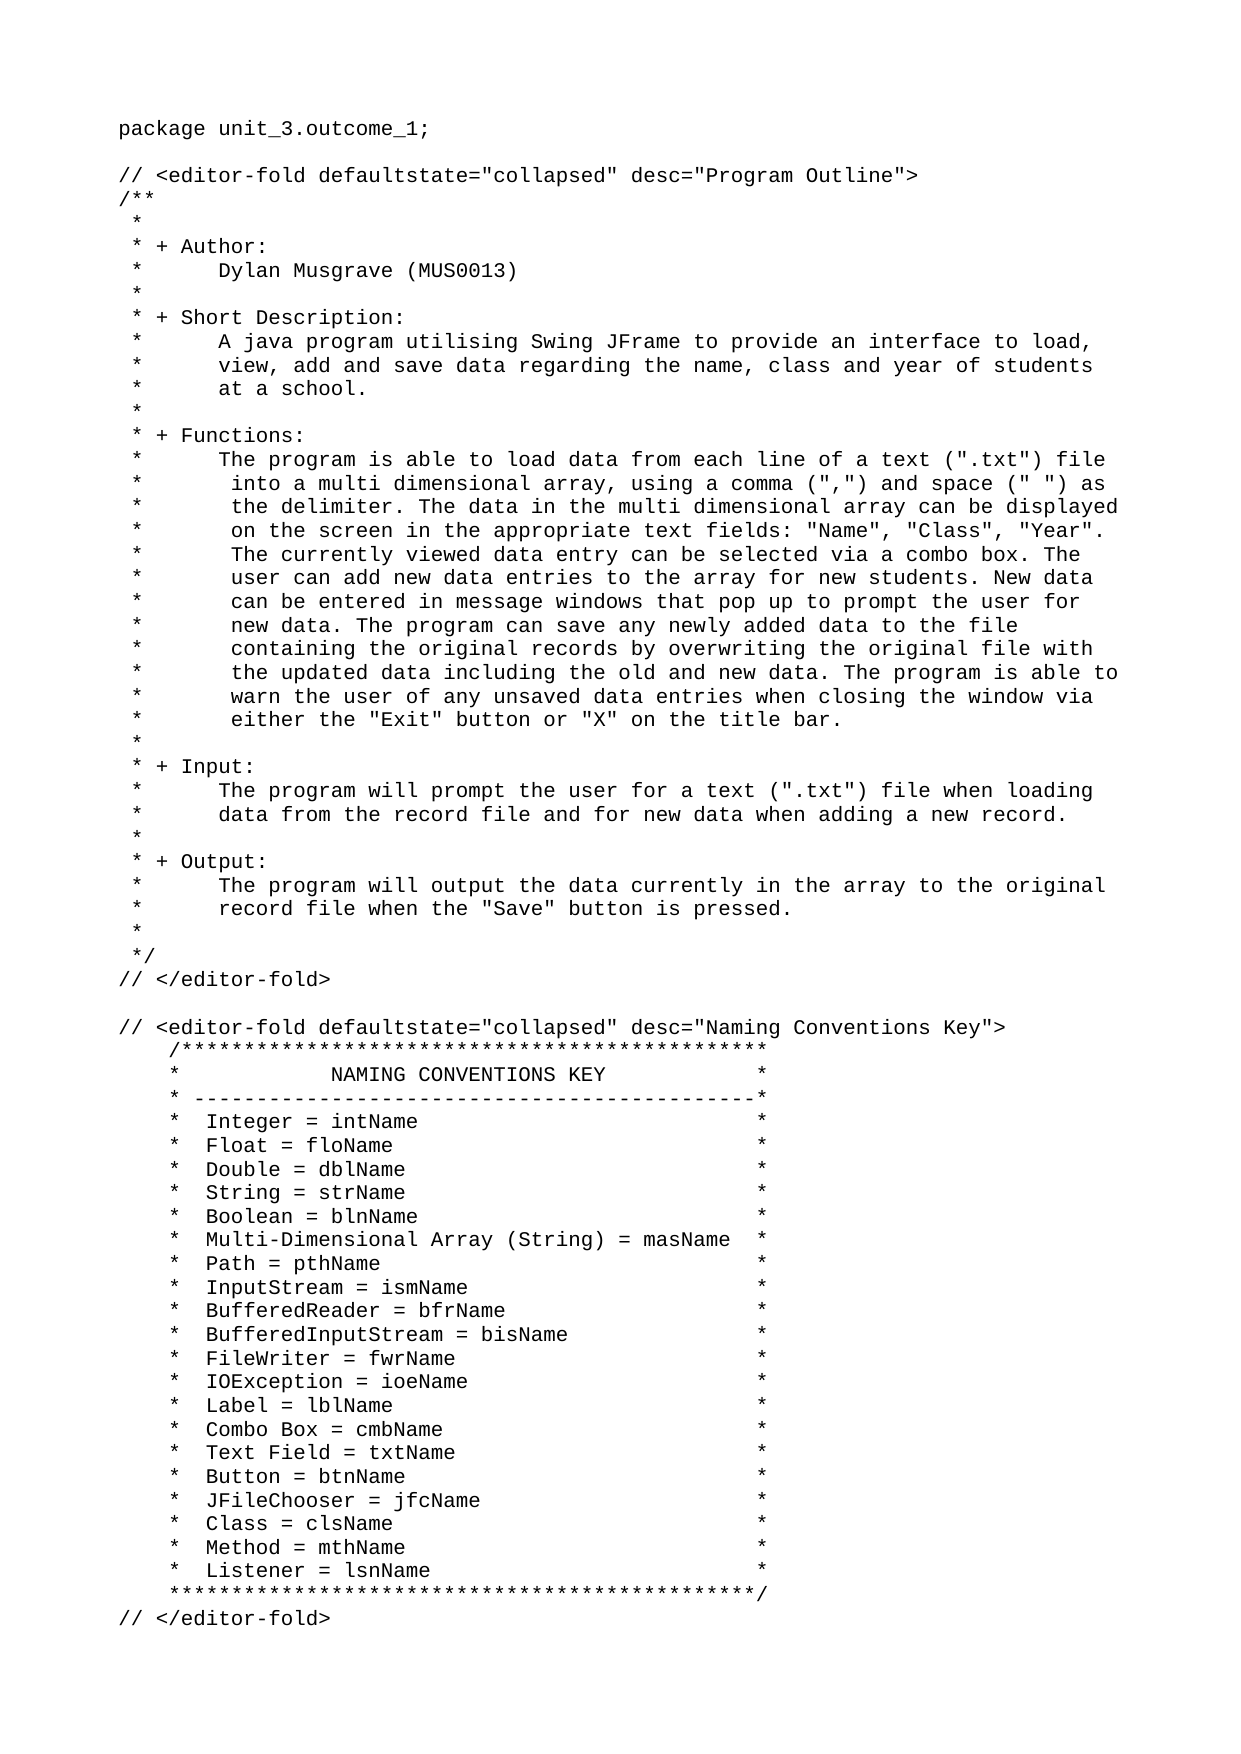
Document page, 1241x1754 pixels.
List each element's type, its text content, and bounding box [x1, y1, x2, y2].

text * can be entered in message windows that pop up to prompt the user for [118, 591, 1122, 615]
text * BufferedInputStream = bisName * [118, 1324, 1122, 1348]
text * Multi-Dimensional Array (String) = masName * [118, 1229, 1122, 1253]
text * [118, 213, 1122, 236]
text */ [118, 946, 1122, 969]
text ***********************************************/ [118, 1584, 1122, 1608]
text * String = strName * [118, 1182, 1122, 1206]
text * + Input: [118, 757, 1122, 780]
text /*********************************************** [118, 1040, 1122, 1064]
text // <editor-fold defaultstate="collapsed" desc="Naming Conventions Key"> [118, 1017, 1122, 1040]
text * [118, 284, 1122, 307]
text * + Short Description: [118, 307, 1122, 331]
text * at a school. [118, 378, 1122, 402]
text * Combo Box = cmbName * [118, 1419, 1122, 1442]
text * [118, 733, 1122, 757]
text // </editor-fold> [118, 1608, 1122, 1631]
text * data from the record file and for new data when adding a new record. [118, 804, 1122, 827]
text * NAMING CONVENTIONS KEY * [118, 1064, 1122, 1088]
text * the updated data including the old and new data. The program is able to [118, 662, 1122, 686]
text * Button = btnName * [118, 1466, 1122, 1489]
text /** [118, 189, 1122, 213]
text * InputStream = ismName * [118, 1277, 1122, 1300]
text * view, add and save data regarding the name, class and year of students [118, 354, 1122, 378]
text * Listener = lsnName * [118, 1561, 1122, 1584]
text * The program will prompt the user for a text (".txt") file when loading [118, 780, 1122, 804]
text * + Author: [118, 236, 1122, 260]
text package unit_3.outcome_1; [118, 118, 1122, 142]
text * JFileChooser = jfcName * [118, 1489, 1122, 1513]
text * on the screen in the appropriate text fields: "Name", "Class", "Year". [118, 520, 1122, 544]
text * IOException = ioeName * [118, 1371, 1122, 1395]
text * The program will output the data currently in the array to the original [118, 875, 1122, 898]
text * [118, 402, 1122, 426]
text * Integer = intName * [118, 1111, 1122, 1135]
text * Class = clsName * [118, 1513, 1122, 1537]
text * BufferedReader = bfrName * [118, 1300, 1122, 1324]
text * into a multi dimensional array, using a comma (",") and space (" ") as [118, 473, 1122, 496]
text * + Functions: [118, 426, 1122, 449]
text // <editor-fold defaultstate="collapsed" desc="Program Outline"> [118, 165, 1122, 189]
text * record file when the "Save" button is pressed. [118, 898, 1122, 922]
text * warn the user of any unsaved data entries when closing the window via [118, 686, 1122, 709]
text * FileWriter = fwrName * [118, 1348, 1122, 1371]
text * + Output: [118, 851, 1122, 875]
text * Boolean = blnName * [118, 1206, 1122, 1229]
text * Path = pthName * [118, 1253, 1122, 1277]
text * Dylan Musgrave (MUS0013) [118, 260, 1122, 284]
text * The program is able to load data from each line of a text (".txt") file [118, 449, 1122, 473]
text * ---------------------------------------------* [118, 1088, 1122, 1111]
text * Label = lblName * [118, 1395, 1122, 1419]
text * containing the original records by overwriting the original file with [118, 638, 1122, 662]
text * The currently viewed data entry can be selected via a combo box. The [118, 544, 1122, 567]
text * Float = floName * [118, 1135, 1122, 1158]
text * new data. The program can save any newly added data to the file [118, 615, 1122, 638]
text * [118, 827, 1122, 851]
text * user can add new data entries to the array for new students. New data [118, 567, 1122, 591]
text * either the "Exit" button or "X" on the title bar. [118, 709, 1122, 733]
text // </editor-fold> [118, 969, 1122, 993]
text * [118, 922, 1122, 946]
text * Double = dblName * [118, 1158, 1122, 1182]
text * Text Field = txtName * [118, 1442, 1122, 1466]
text * the delimiter. The data in the multi dimensional array can be displayed [118, 496, 1122, 520]
text * A java program utilising Swing JFrame to provide an interface to load, [118, 331, 1122, 354]
text * Method = mthName * [118, 1537, 1122, 1561]
